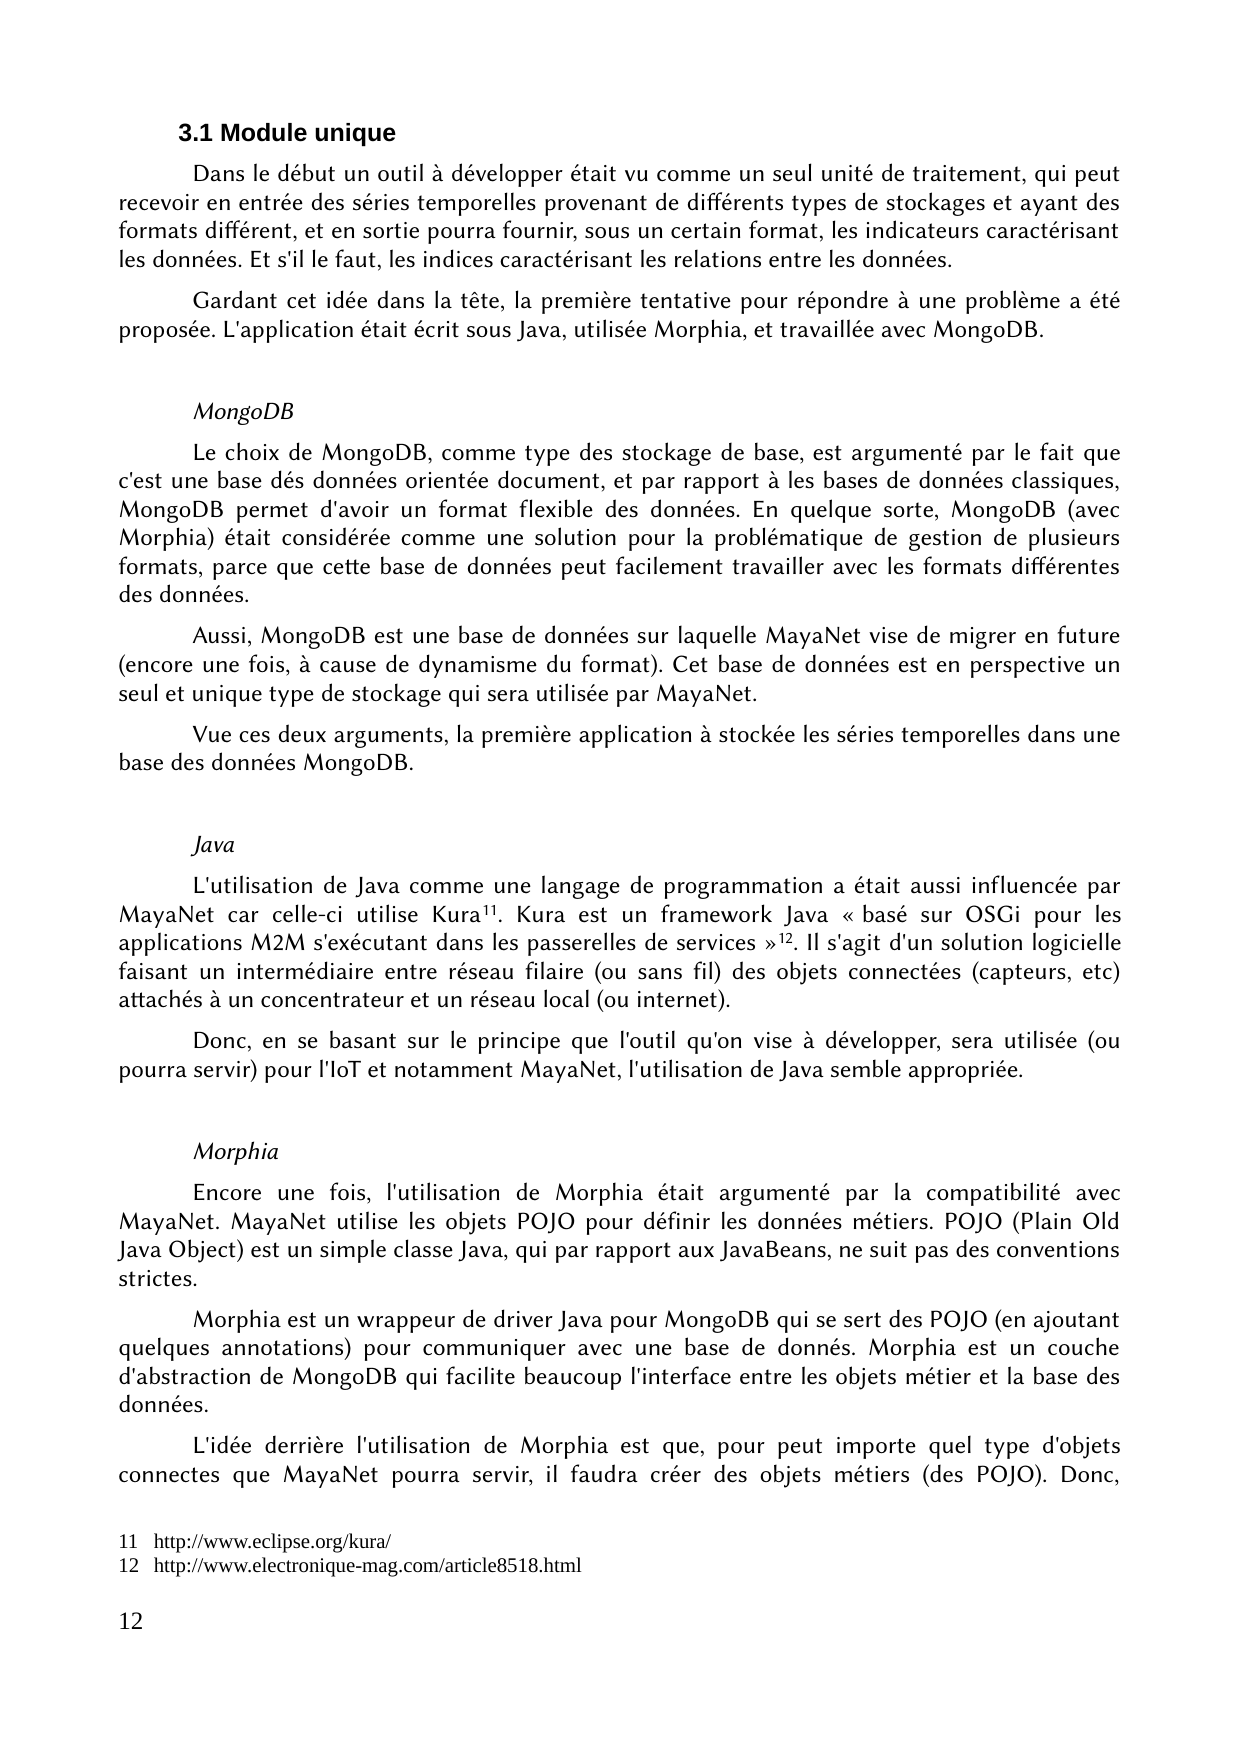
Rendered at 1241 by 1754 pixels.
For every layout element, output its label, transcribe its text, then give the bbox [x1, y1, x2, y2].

text http://www.electronique-mag.com/article8518.html [118, 1553, 1122, 1577]
text Dans le début un outil à développer était vu comme un seul unité de traitement, qui peut recevoir en entrée des séries temporelles provenant de différents types de stockages et ayant des formats différent, et en sortie pourra fournir, sous un certain format, les indicateurs caractérisant les données. Et s'il le faut, les indices caractérisant les relations entre les données. [118, 159, 1122, 273]
text L'idée derrière l'utilisation de Morphia est que, pour peut importe quel type d'objets connectes que MayaNet pourra servir, il faudra créer des objets métiers (des POJO). Donc, [118, 1431, 1122, 1488]
text Donc, en se basant sur le principe que l'outil qu'on vise à développer, sera utilisée (ou pourra servir) pour l'IoT et notamment MayaNet, l'utilisation de Java semble appropriée. [118, 1026, 1122, 1083]
text http://www.eclipse.org/kura/ [118, 1529, 1122, 1553]
text Aussi, MongoDB est une base de données sur laquelle MayaNet vise de migrer en future (encore une fois, à cause de dynamisme du format). Cet base de données est en perspective un seul et unique type de stockage qui sera utilisée par MayaNet. [118, 621, 1122, 707]
text Java [118, 830, 1122, 859]
text Vue ces deux arguments, la première application à stockée les séries temporelles dans une base des données MongoDB. [118, 719, 1122, 777]
text Gardant cet idée dans la tête, la première tentative pour répondre à une problème a été proposée. L'application était écrit sous Java, utilisée Morphia, et travaillée avec MongoDB. [118, 286, 1122, 343]
subtitle Module unique [118, 118, 1122, 147]
text Morphia est un wrappeur de driver Java pour MongoDB qui se sert des POJO (en ajoutant quelques annotations) pour communiquer avec une base de donnés. Morphia est un couche d'abstraction de MongoDB qui facilite beaucoup l'interface entre les objets métier et la base des données. [118, 1305, 1122, 1419]
text Le choix de MongoDB, comme type des stockage de base, est argumenté par le fait que c'est une base dés données orientée document, et par rapport à les bases de données classiques, MongoDB permet d'avoir un format flexible des données. En quelque sorte, MongoDB (avec Morphia) était considérée comme une solution pour la problématique de gestion de plusieurs formats, parce que cette base de données peut facilement travailler avec les formats différentes des données. [118, 438, 1122, 609]
text L'utilisation de Java comme une langage de programmation a était aussi influencée par MayaNet car celle-ci utilise Kura. Kura est un framework Java « basé sur OSGi pour les applications M2M s'exécutant dans les passerelles de services ». Il s'agit d'un solution logicielle faisant un intermédiaire entre réseau filaire (ou sans fil) des objets connectées (capteurs, etc) attachés à un concentrateur et un réseau local (ou internet). [118, 871, 1122, 1014]
text Morphia [118, 1137, 1122, 1166]
text Encore une fois, l'utilisation de Morphia était argumenté par la compatibilité avec MayaNet. MayaNet utilise les objets POJO pour définir les données métiers. POJO (Plain Old Java Object) est un simple classe Java, qui par rapport aux JavaBeans, ne suit pas des conventions strictes. [118, 1178, 1122, 1292]
text MongoDB [118, 397, 1122, 425]
